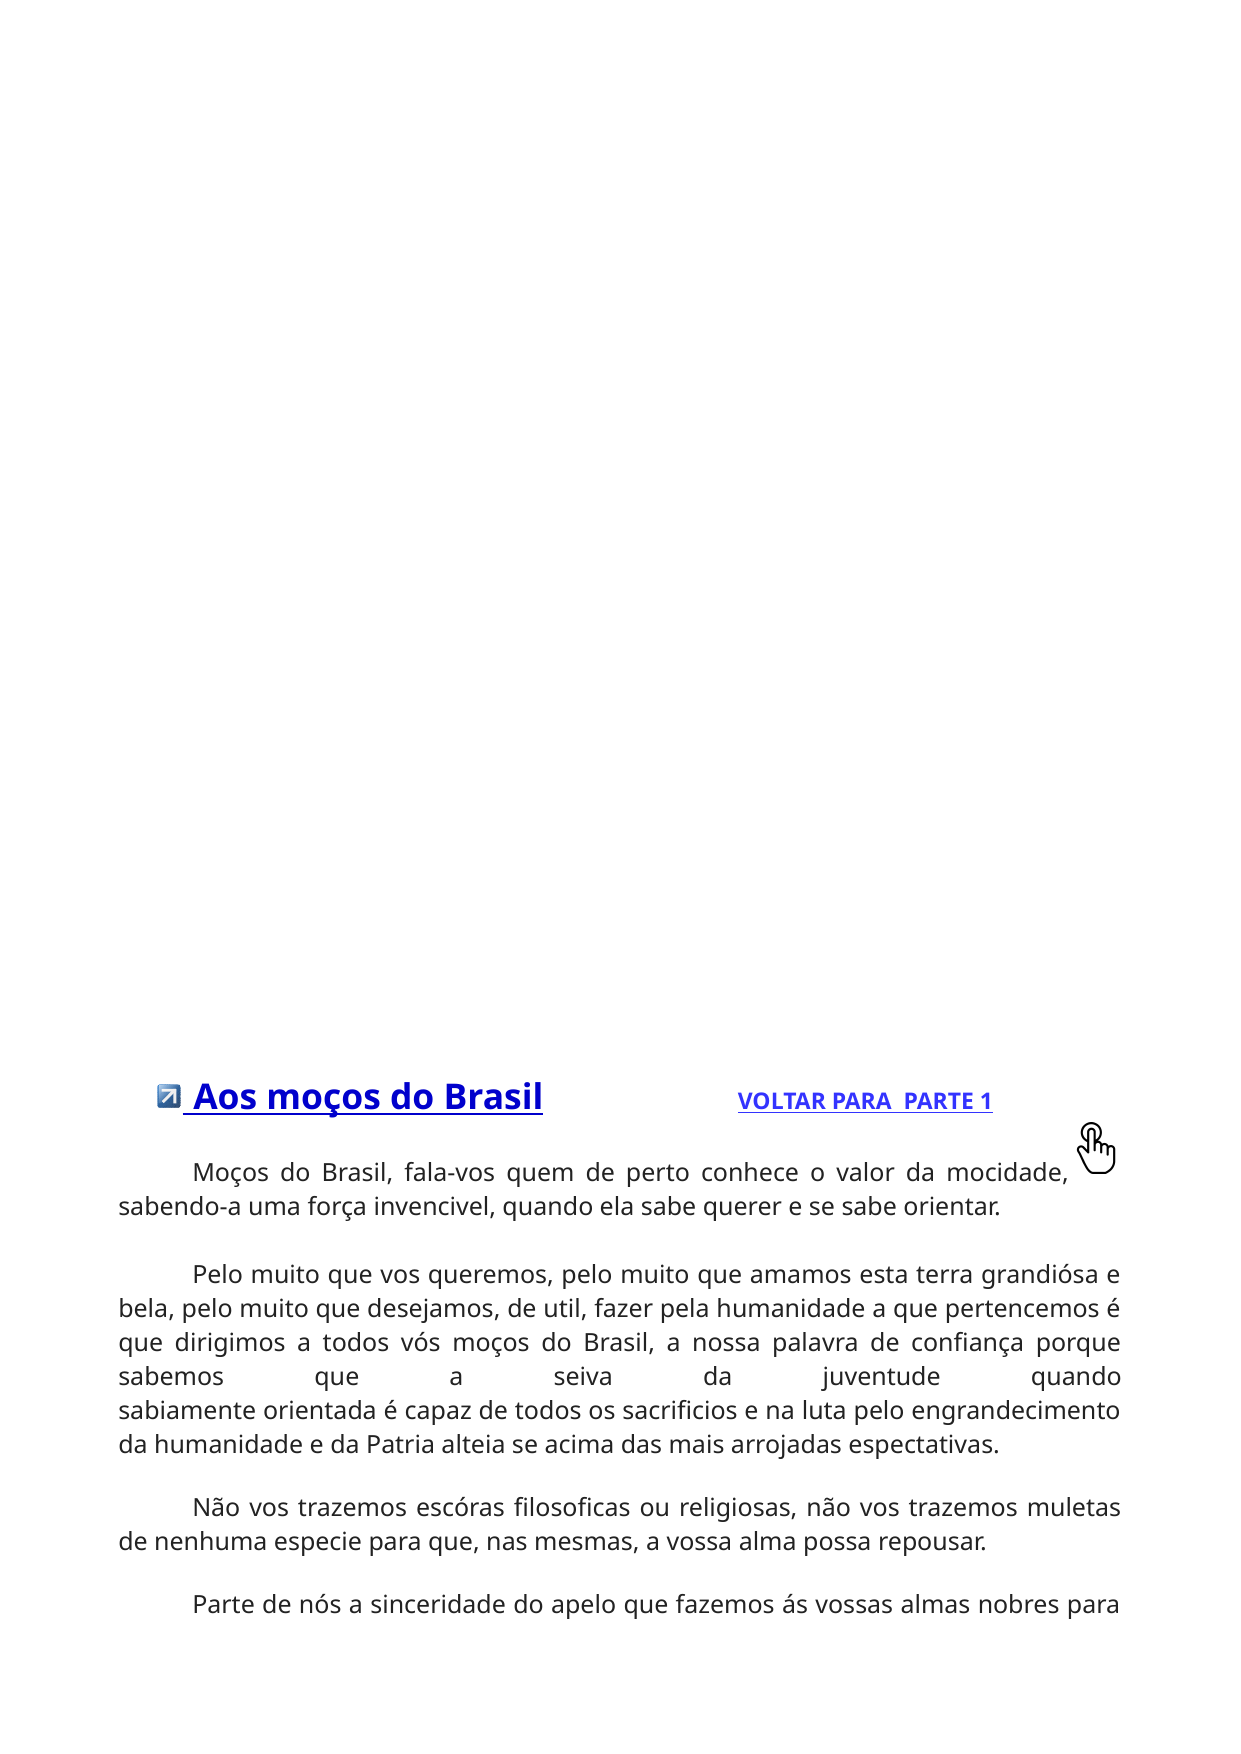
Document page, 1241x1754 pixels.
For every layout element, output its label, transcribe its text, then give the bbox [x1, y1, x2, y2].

text Não vos trazemos escóras filosoficas ou religiosas, não vos trazemos muletas de nenhuma especie para que, nas mesmas, a vossa alma possa repousar. [118, 1489, 1122, 1558]
text Pelo muito que vos queremos, pelo muito que amamos esta terra grandiósa e bela, pelo muito que desejamos, de util, fazer pela humanidade a que pertencemos é que dirigimos a todos vós moços do Brasil, a nossa palavra de confiança porque sabemos que a seiva da juventude quando sabiamente orientada é capaz de todos os sacrificios e na luta pelo engrandecimento da humanidade e da Patria alteia se acima das mais arrojadas espectativas. [118, 1256, 1122, 1461]
list Aos moços do Brasil VOLTAR PARA PARTE 1 [156, 1072, 1122, 1120]
text Parte de nós a sinceridade do apelo que fazemos ás vossas almas nobres para [118, 1558, 1122, 1620]
picture [1070, 1122, 1122, 1174]
text Moços do Brasil, fala-vos quem de perto conhece o valor da mocidade, sabendo-a uma força invencivel, quando ela sabe querer e se sabe orientar. [118, 1154, 1122, 1222]
